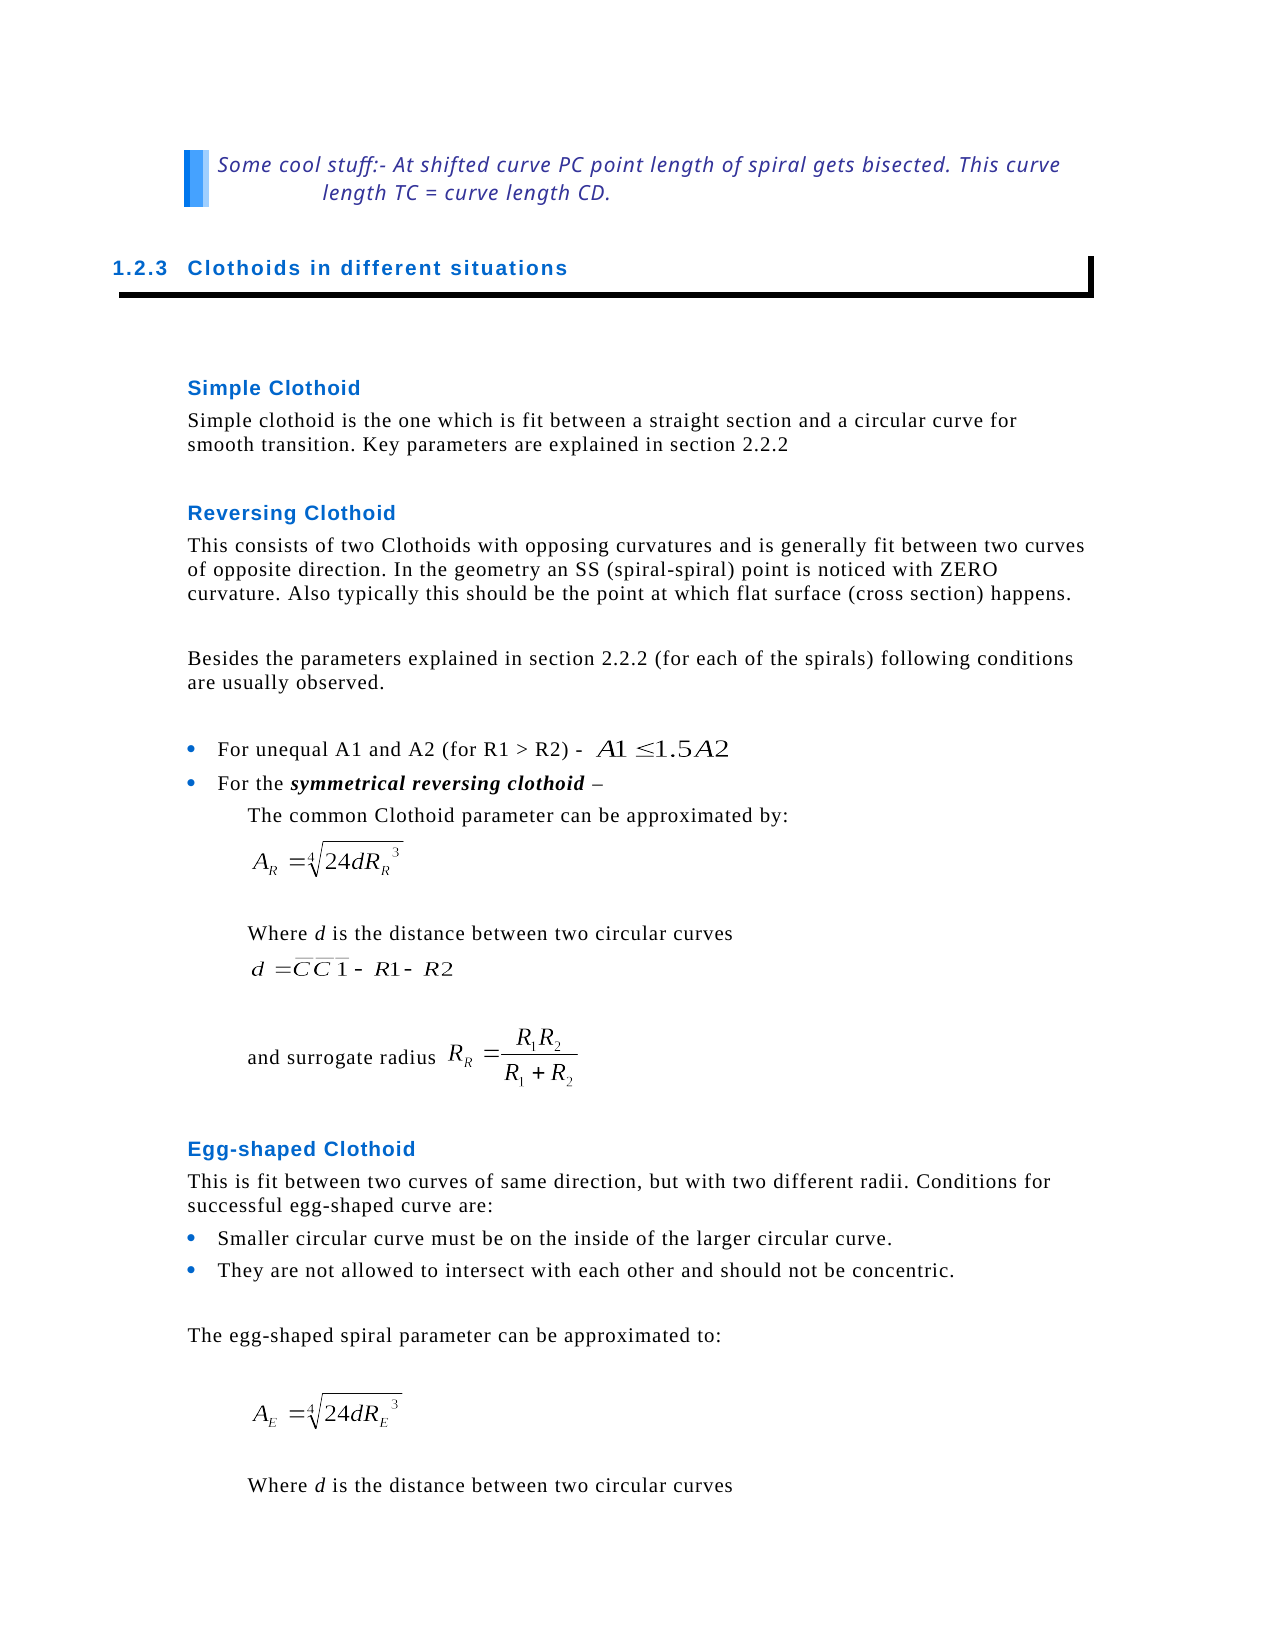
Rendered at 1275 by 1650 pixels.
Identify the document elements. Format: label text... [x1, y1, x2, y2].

text Some cool stuff:- At shifted curve PC point length of spiral gets bisected. This curve length TC = curve length CD. [209, 150, 1087, 207]
list For the symmetrical reversing clothoid – [187, 771, 1087, 795]
list Smaller circular curve must be on the inside of the larger circular curve. [187, 1226, 1087, 1249]
text This is fit between two curves of same direction, but with two different radii. Conditions for successful egg-shaped curve are: [187, 1169, 1087, 1217]
text The egg-shaped spiral parameter can be approximated to: [187, 1323, 1087, 1347]
text This consists of two Clothoids with opposing curvatures and is generally fit between two curves of opposite direction. In the geometry an SS (spiral-spiral) point is noticed with ZERO curvature. Also typically this should be the point at which flat surface (cross section) happens. [187, 533, 1087, 605]
text and surrogate radius [247, 1022, 1087, 1092]
title Egg-shaped Clothoid [187, 1137, 1087, 1161]
subtitle Clothoids in different situations [112, 256, 1087, 292]
text Where d is the distance between two circular curves [247, 921, 1087, 945]
list They are not allowed to intersect with each other and should not be concentric. [187, 1258, 1087, 1282]
title Reversing Clothoid [187, 501, 1087, 525]
text Simple clothoid is the one which is fit between a straight section and a circular curve for smooth transition. Key parameters are explained in section 2.2.2 [187, 408, 1087, 456]
list For unequal A1 and A2 (for R1 > R2) - [187, 735, 1087, 762]
text The common Clothoid parameter can be approximated by: [247, 803, 1087, 827]
text Besides the parameters explained in section 2.2.2 (for each of the spirals) following conditions are usually observed. [187, 646, 1087, 694]
text Where d is the distance between two circular curves [247, 1473, 1087, 1497]
title Simple Clothoid [187, 375, 1087, 399]
